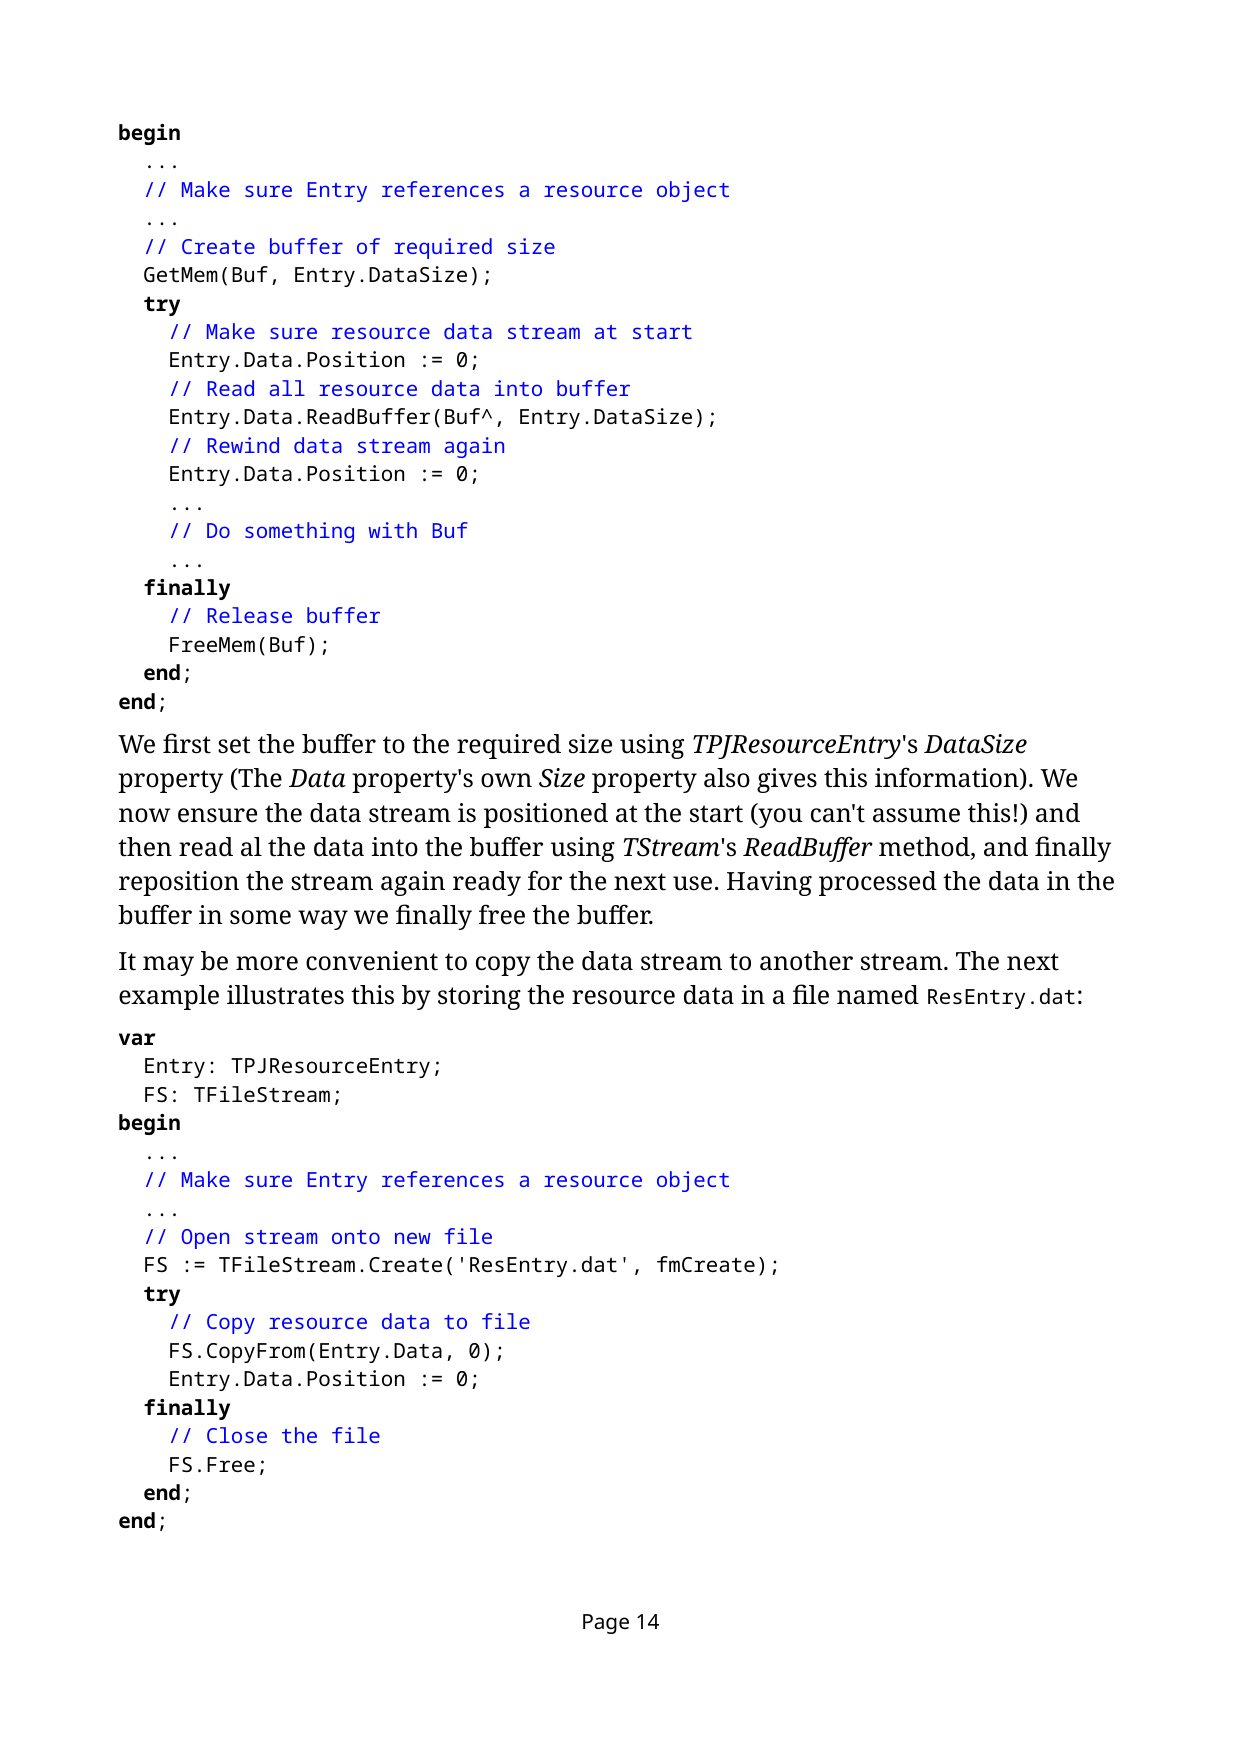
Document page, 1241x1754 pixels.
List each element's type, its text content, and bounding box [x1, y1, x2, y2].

text // Open stream onto new file [118, 1222, 1122, 1251]
text We first set the buffer to the required size using TPJResourceEntry's DataSize property (The Data property's own Size property also gives this information). We now ensure the data stream is positioned at the start (you can't assume this!) and then read al the data into the buffer using TStream's ReadBuffer method, and finally reposition the stream again ready for the next use. Having processed the data in the buffer in some way we finally free the buffer. [118, 727, 1122, 931]
text end; [118, 658, 1122, 687]
text // Release buffer [118, 602, 1122, 630]
text Entry.Data.Position := 0; [118, 346, 1122, 374]
text GetMem(Buf, Entry.DataSize); [118, 260, 1122, 289]
text Entry: TPJResourceEntry; [118, 1052, 1122, 1080]
text // Create buffer of required size [118, 232, 1122, 260]
text Entry.Data.Position := 0; [118, 459, 1122, 488]
text FreeMem(Buf); [118, 630, 1122, 658]
text // Rewind data stream again [118, 431, 1122, 459]
text ... [118, 1137, 1122, 1165]
text It may be more convenient to copy the data stream to another stream. The next example illustrates this by storing the resource data in a file named ResEntry.dat: [118, 943, 1122, 1011]
text Entry.Data.ReadBuffer(Buf^, Entry.DataSize); [118, 402, 1122, 431]
text finally [118, 1393, 1122, 1421]
text FS.Free; [118, 1450, 1122, 1478]
text end; [118, 1478, 1122, 1507]
text // Make sure resource data stream at start [118, 317, 1122, 346]
text ... [118, 203, 1122, 232]
text try [118, 289, 1122, 317]
text ... [118, 1194, 1122, 1222]
text ... [118, 545, 1122, 573]
text // Make sure Entry references a resource object [118, 1165, 1122, 1194]
text // Close the file [118, 1421, 1122, 1450]
text end; [118, 1507, 1122, 1535]
text FS: TFileStream; [118, 1080, 1122, 1108]
text ... [118, 147, 1122, 175]
text begin [118, 1108, 1122, 1137]
text Entry.Data.Position := 0; [118, 1364, 1122, 1393]
text // Read all resource data into buffer [118, 374, 1122, 402]
text ... [118, 488, 1122, 516]
text try [118, 1279, 1122, 1307]
text finally [118, 573, 1122, 602]
text begin [118, 118, 1122, 147]
text end; [118, 687, 1122, 715]
text // Make sure Entry references a resource object [118, 175, 1122, 203]
text FS.CopyFrom(Entry.Data, 0); [118, 1336, 1122, 1364]
text FS := TFileStream.Create('ResEntry.dat', fmCreate); [118, 1251, 1122, 1279]
text // Do something with Buf [118, 516, 1122, 545]
text var [118, 1023, 1122, 1052]
text // Copy resource data to file [118, 1307, 1122, 1336]
